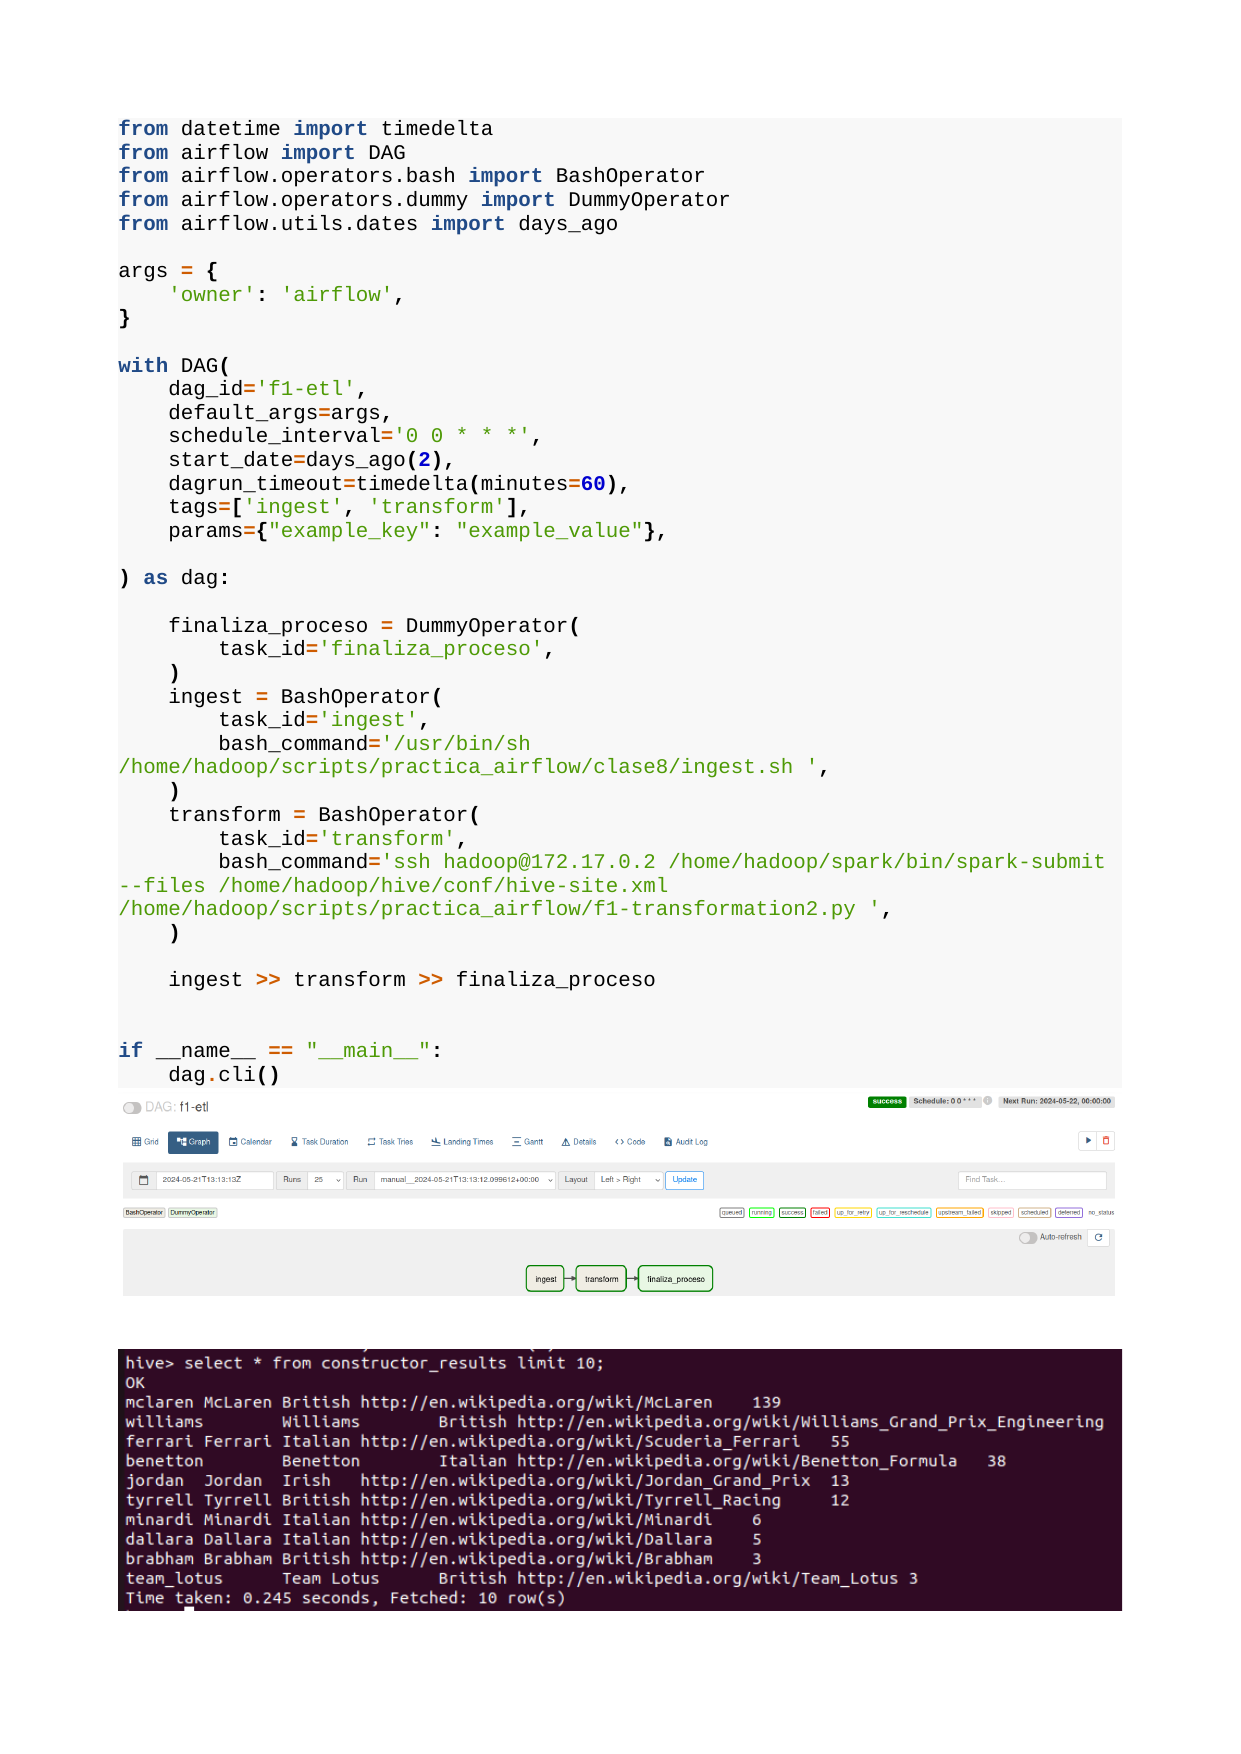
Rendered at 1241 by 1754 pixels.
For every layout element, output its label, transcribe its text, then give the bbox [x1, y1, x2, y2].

text with DAG( [118, 354, 1122, 378]
text from airflow.operators.bash import BashOperator [118, 165, 1122, 189]
text from datetime import timedelta [118, 118, 1122, 142]
text params={"example_key": "example_value"}, [118, 520, 1122, 544]
text ingest = BashOperator( [118, 686, 1122, 709]
text task_id='transform', [118, 827, 1122, 851]
text ) [118, 662, 1122, 686]
picture [118, 1349, 1123, 1611]
text dag_id='f1-etl', [118, 378, 1122, 402]
text } [118, 307, 1122, 331]
text task_id='ingest', [118, 709, 1122, 733]
text if __name__ == "__main__": [118, 1040, 1122, 1064]
text finaliza_proceso = DummyOperator( [118, 615, 1122, 638]
text ) [118, 922, 1122, 946]
text dagrun_timeout=timedelta(minutes=60), [118, 473, 1122, 496]
text from airflow.operators.dummy import DummyOperator [118, 189, 1122, 213]
text transform = BashOperator( [118, 804, 1122, 827]
text ) [118, 780, 1122, 804]
text tags=['ingest', 'transform'], [118, 496, 1122, 520]
text dag.cli() [118, 1064, 1122, 1088]
text bash_command='/usr/bin/sh /home/hadoop/scripts/practica_airflow/clase8/ingest.sh ', [118, 733, 1122, 780]
text start_date=days_ago(2), [118, 449, 1122, 473]
picture [118, 1092, 1123, 1296]
text bash_command='ssh hadoop@172.17.0.2 /home/hadoop/spark/bin/spark-submit --files /home/hadoop/hive/conf/hive-site.xml /home/hadoop/scripts/practica_airflow/f1-transformation2.py ', [118, 851, 1122, 922]
text args = { [118, 260, 1122, 284]
text from airflow.utils.dates import days_ago [118, 213, 1122, 236]
text default_args=args, [118, 402, 1122, 426]
text schedule_interval='0 0 * * *', [118, 426, 1122, 449]
text ingest >> transform >> finaliza_proceso [118, 969, 1122, 993]
text 'owner': 'airflow', [118, 284, 1122, 307]
text ) as dag: [118, 567, 1122, 591]
text task_id='finaliza_proceso', [118, 638, 1122, 662]
text from airflow import DAG [118, 142, 1122, 165]
